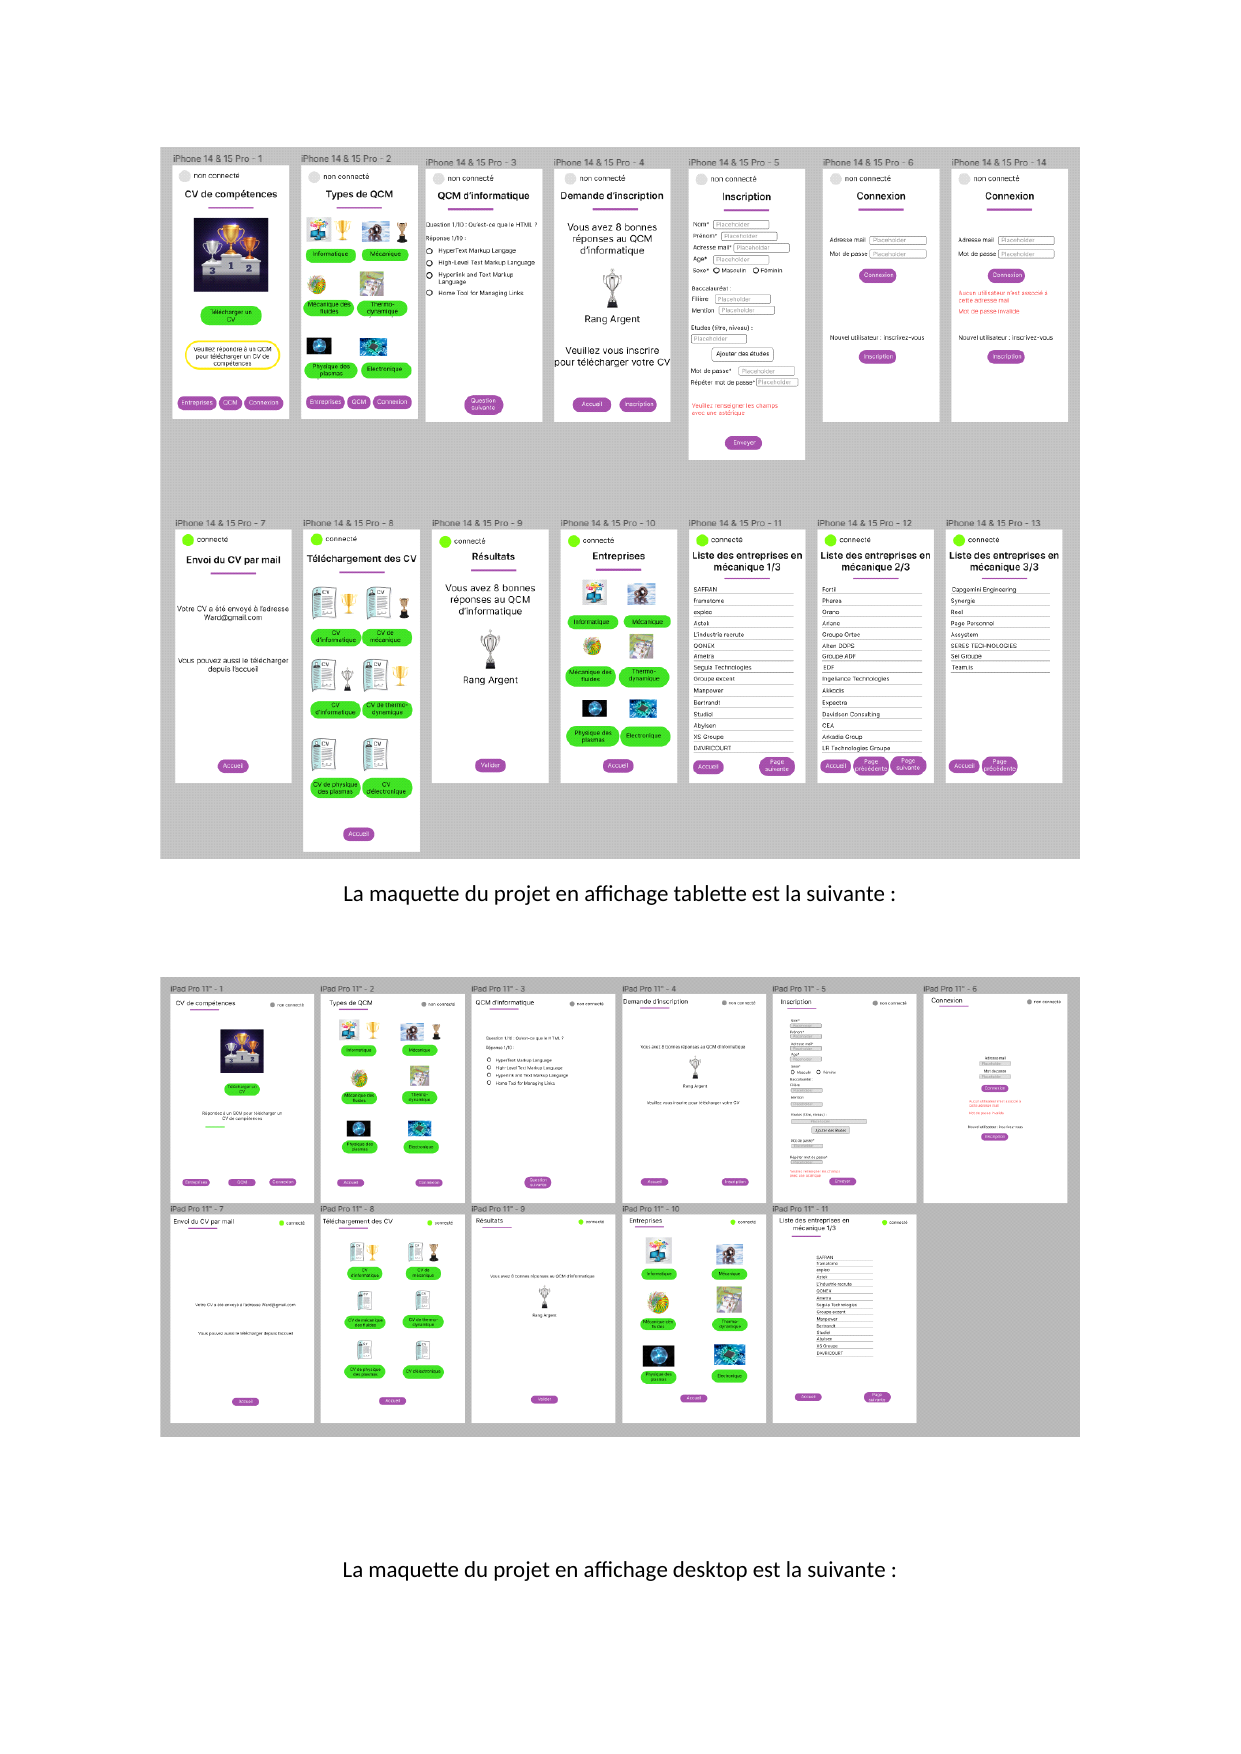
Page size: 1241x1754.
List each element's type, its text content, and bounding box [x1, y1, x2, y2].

text La maquette du projet en affichage tablette est la suivante : [148, 879, 1093, 907]
text La maquette du projet en affichage desktop est la suivante : [148, 1555, 1093, 1583]
